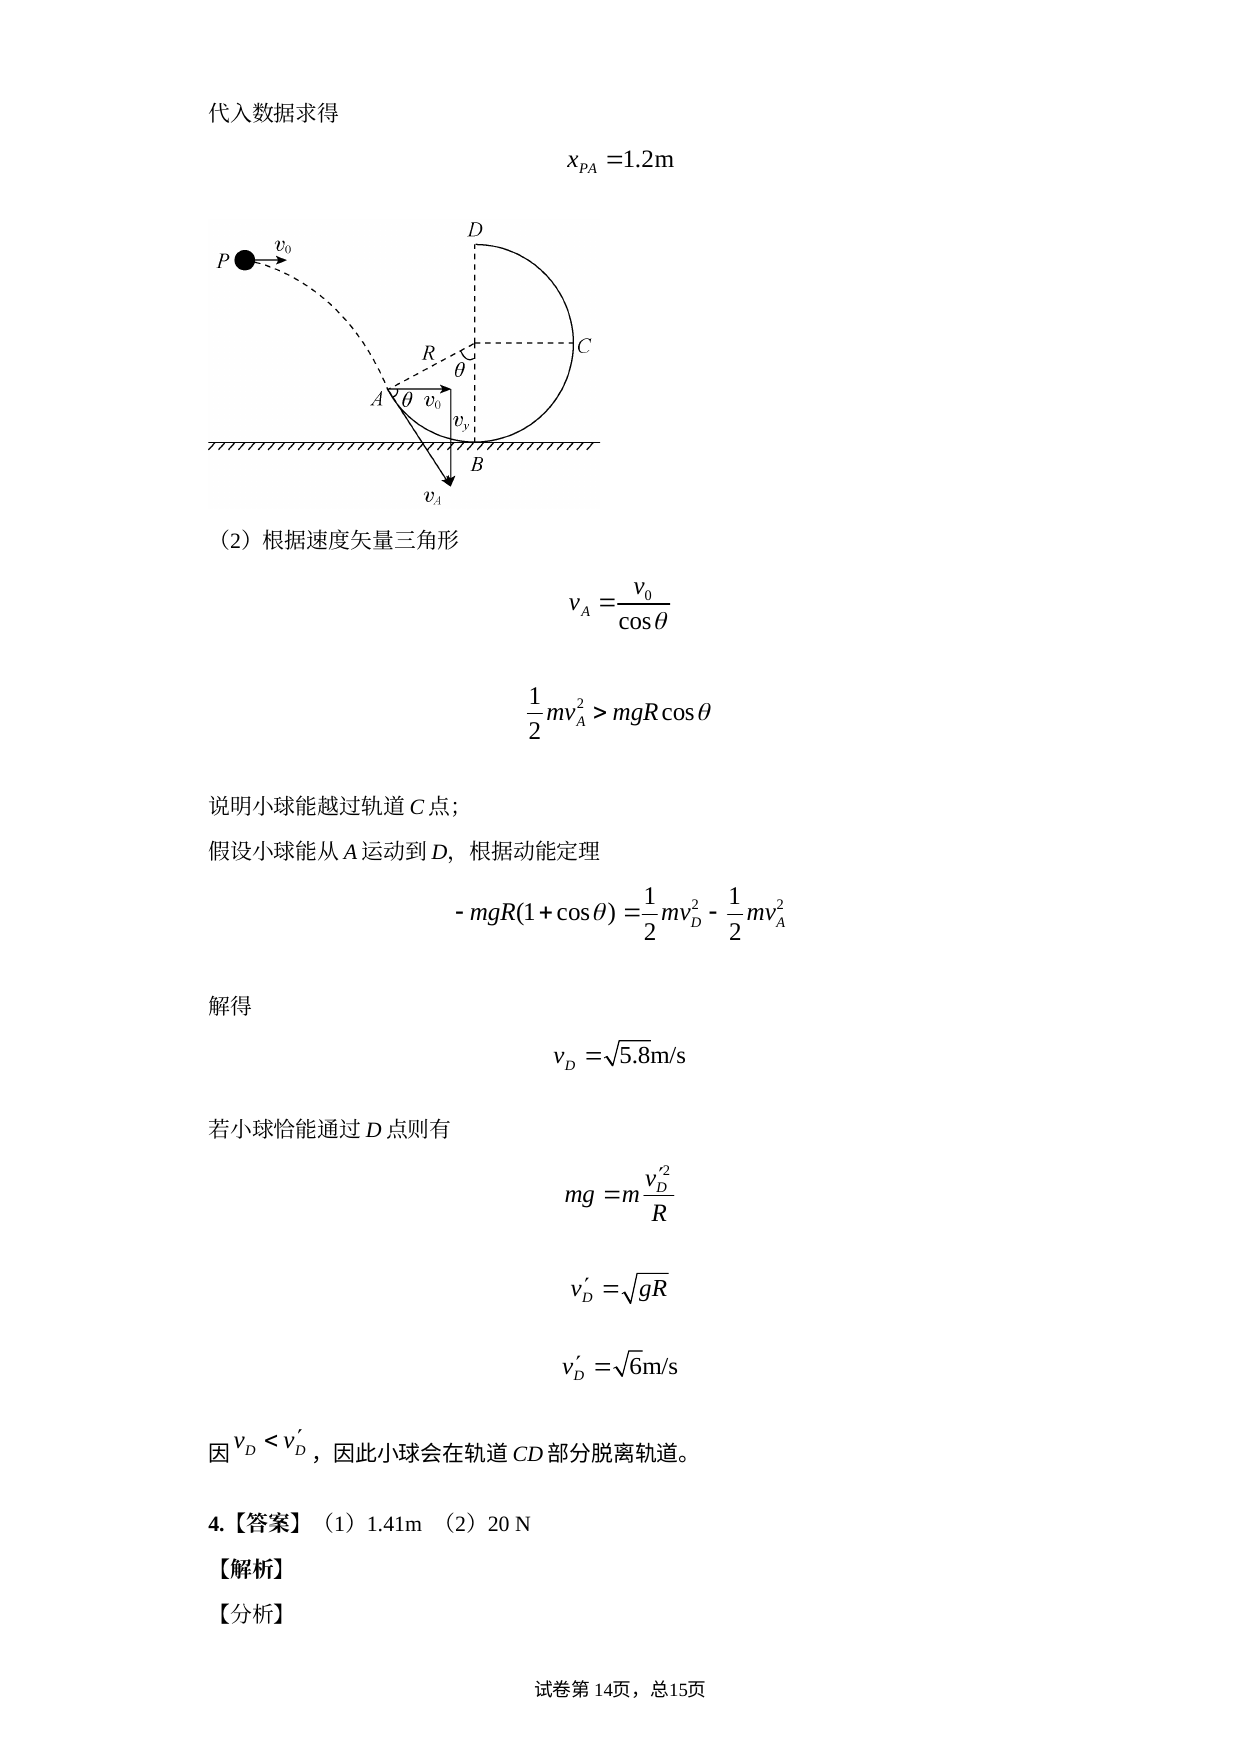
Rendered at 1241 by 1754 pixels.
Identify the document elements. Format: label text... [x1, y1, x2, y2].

text 解得 [208, 990, 1032, 1023]
text 代入数据求得 [208, 97, 1032, 129]
text 假设小球能从A运动到D，根据动能定理 [208, 835, 1032, 868]
text 【分析】 [208, 1598, 1032, 1631]
text 说明小球能越过轨道C点； [208, 790, 1032, 823]
text （2）根据速度矢量三角形 [208, 525, 1032, 557]
picture [208, 219, 601, 509]
text 4.【答案】（1）1.41m （2）20 N [208, 1508, 1032, 1540]
text 若小球恰能通过D点则有 [208, 1113, 1032, 1146]
text 【解析】 [208, 1553, 1032, 1585]
text 因，因此小球会在轨道CD部分脱离轨道。 [208, 1423, 1032, 1488]
